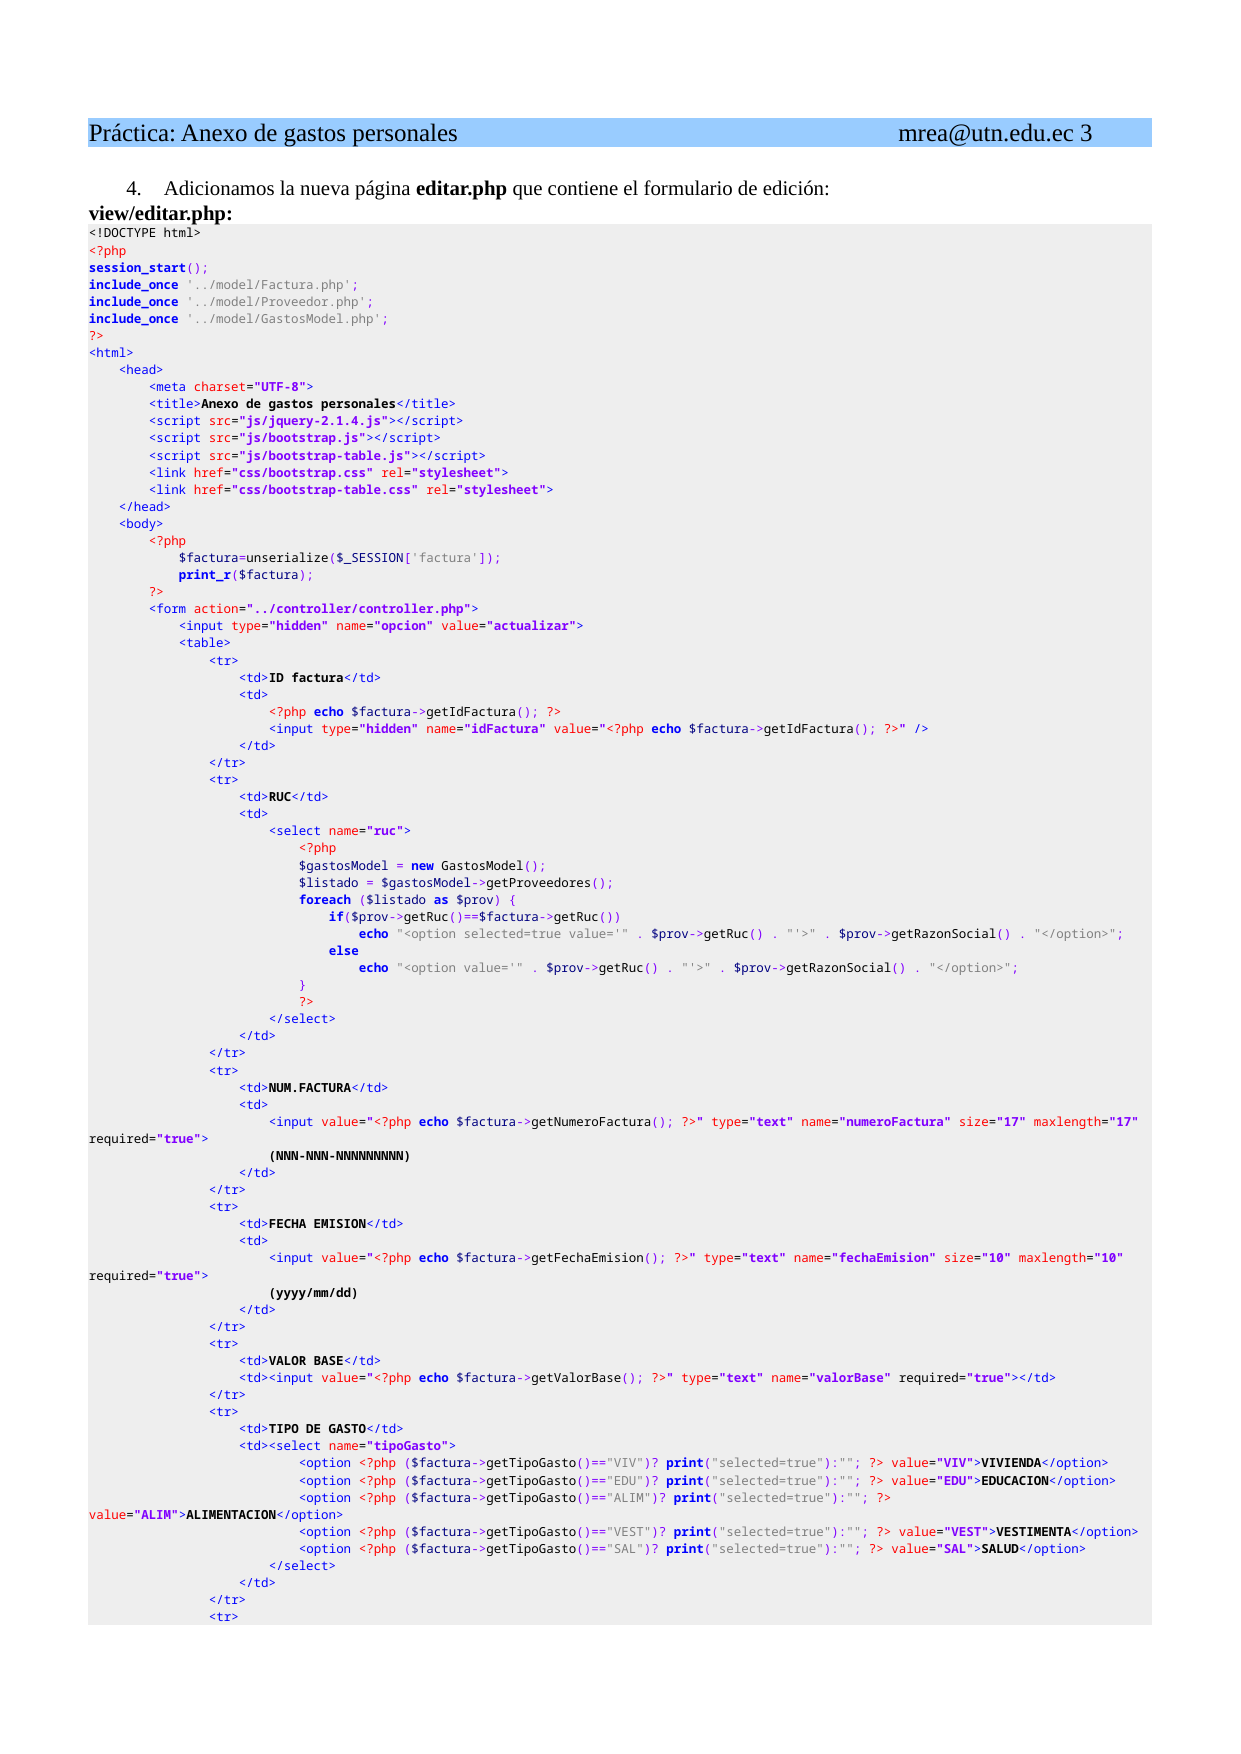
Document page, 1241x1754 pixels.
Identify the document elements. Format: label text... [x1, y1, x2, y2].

text else [88, 942, 1152, 959]
text include_once '../model/GastosModel.php'; [88, 310, 1152, 327]
text ?> [88, 327, 1152, 344]
text <option <?php ($factura->getTipoGasto()=="VIV")? print("selected=true"):""; ?> value="VIV">VIVIENDA</option> [88, 1454, 1152, 1472]
text <option <?php ($factura->getTipoGasto()=="SAL")? print("selected=true"):""; ?> value="SAL">SALUD</option> [88, 1540, 1152, 1557]
text echo "<option value='" . $prov->getRuc() . "'>" . $prov->getRazonSocial() . "</option>"; [88, 959, 1152, 976]
text <td>FECHA EMISION</td> [88, 1215, 1152, 1232]
text <input value="<?php echo $factura->getNumeroFactura(); ?>" type="text" name="numeroFactura" size="17" maxlength="17" required="true"> [88, 1113, 1152, 1147]
text (NNN-NNN-NNNNNNNNN) [88, 1147, 1152, 1164]
text $listado = $gastosModel->getProveedores(); [88, 874, 1152, 891]
text <script src="js/bootstrap.js"></script> [88, 429, 1152, 447]
text <script src="js/jquery-2.1.4.js"></script> [88, 412, 1152, 429]
text print_r($factura); [88, 566, 1152, 583]
text include_once '../model/Proveedor.php'; [88, 293, 1152, 310]
text <td>NUM.FACTURA</td> [88, 1079, 1152, 1096]
text (yyyy/mm/dd) [88, 1284, 1152, 1301]
text ?> [88, 993, 1152, 1010]
text <td> [88, 805, 1152, 822]
text </tr> [88, 754, 1152, 771]
text ?> [88, 583, 1152, 600]
text <td>VALOR BASE</td> [88, 1352, 1152, 1369]
text <tr> [88, 1335, 1152, 1352]
text <body> [88, 515, 1152, 532]
text <td>RUC</td> [88, 788, 1152, 805]
text <tr> [88, 1403, 1152, 1420]
text </td> [88, 1574, 1152, 1591]
text <head> [88, 361, 1152, 378]
text <option <?php ($factura->getTipoGasto()=="EDU")? print("selected=true"):""; ?> value="EDU">EDUCACION</option> [88, 1472, 1152, 1489]
text <select name="ruc"> [88, 822, 1152, 839]
text echo "<option selected=true value='" . $prov->getRuc() . "'>" . $prov->getRazonSocial() . "</option>"; [88, 925, 1152, 942]
text } [88, 976, 1152, 993]
text <script src="js/bootstrap-table.js"></script> [88, 447, 1152, 464]
text $gastosModel = new GastosModel(); [88, 857, 1152, 874]
text <?php [88, 532, 1152, 549]
text <input type="hidden" name="opcion" value="actualizar"> [88, 617, 1152, 634]
list Adicionamos la nueva página editar.php que contiene el formulario de edición: [126, 176, 1152, 200]
text include_once '../model/Factura.php'; [88, 276, 1152, 293]
text <td><input value="<?php echo $factura->getValorBase(); ?>" type="text" name="valorBase" required="true"></td> [88, 1369, 1152, 1386]
text <option <?php ($factura->getTipoGasto()=="VEST")? print("selected=true"):""; ?> value="VEST">VESTIMENTA</option> [88, 1523, 1152, 1540]
text </tr> [88, 1386, 1152, 1403]
text <?php [88, 242, 1152, 259]
text foreach ($listado as $prov) { [88, 891, 1152, 908]
text <html> [88, 344, 1152, 361]
text </select> [88, 1557, 1152, 1574]
text <form action="../controller/controller.php"> [88, 600, 1152, 617]
text <td><select name="tipoGasto"> [88, 1437, 1152, 1454]
text </td> [88, 1027, 1152, 1044]
text if($prov->getRuc()==$factura->getRuc()) [88, 908, 1152, 925]
text <tr> [88, 652, 1152, 669]
text session_start(); [88, 259, 1152, 276]
text </td> [88, 1164, 1152, 1181]
text view/editar.php: [88, 200, 1152, 224]
text </tr> [88, 1181, 1152, 1198]
text <tr> [88, 1062, 1152, 1079]
text <?php echo $factura->getIdFactura(); ?> [88, 703, 1152, 720]
text <tr> [88, 1198, 1152, 1215]
text <tr> [88, 771, 1152, 788]
text <td> [88, 686, 1152, 703]
text </tr> [88, 1044, 1152, 1062]
text </head> [88, 498, 1152, 515]
text <title>Anexo de gastos personales</title> [88, 395, 1152, 412]
text </tr> [88, 1318, 1152, 1335]
text <option <?php ($factura->getTipoGasto()=="ALIM")? print("selected=true"):""; ?> value="ALIM">ALIMENTACION</option> [88, 1489, 1152, 1523]
text <input value="<?php echo $factura->getFechaEmision(); ?>" type="text" name="fechaEmision" size="10" maxlength="10" required="true"> [88, 1249, 1152, 1284]
text <td> [88, 1096, 1152, 1113]
text <table> [88, 634, 1152, 652]
text </td> [88, 737, 1152, 754]
text <link href="css/bootstrap.css" rel="stylesheet"> [88, 464, 1152, 481]
text <input type="hidden" name="idFactura" value="<?php echo $factura->getIdFactura(); ?>" /> [88, 720, 1152, 737]
text </td> [88, 1301, 1152, 1318]
text <link href="css/bootstrap-table.css" rel="stylesheet"> [88, 481, 1152, 498]
text <td> [88, 1232, 1152, 1249]
text </tr> [88, 1591, 1152, 1608]
text <meta charset="UTF-8"> [88, 378, 1152, 395]
text <!DOCTYPE html> [88, 224, 1152, 242]
text </select> [88, 1010, 1152, 1027]
text <?php [88, 839, 1152, 857]
text <td>ID factura</td> [88, 669, 1152, 686]
text <tr> [88, 1608, 1152, 1625]
text $factura=unserialize($_SESSION['factura']); [88, 549, 1152, 566]
text <td>TIPO DE GASTO</td> [88, 1420, 1152, 1437]
